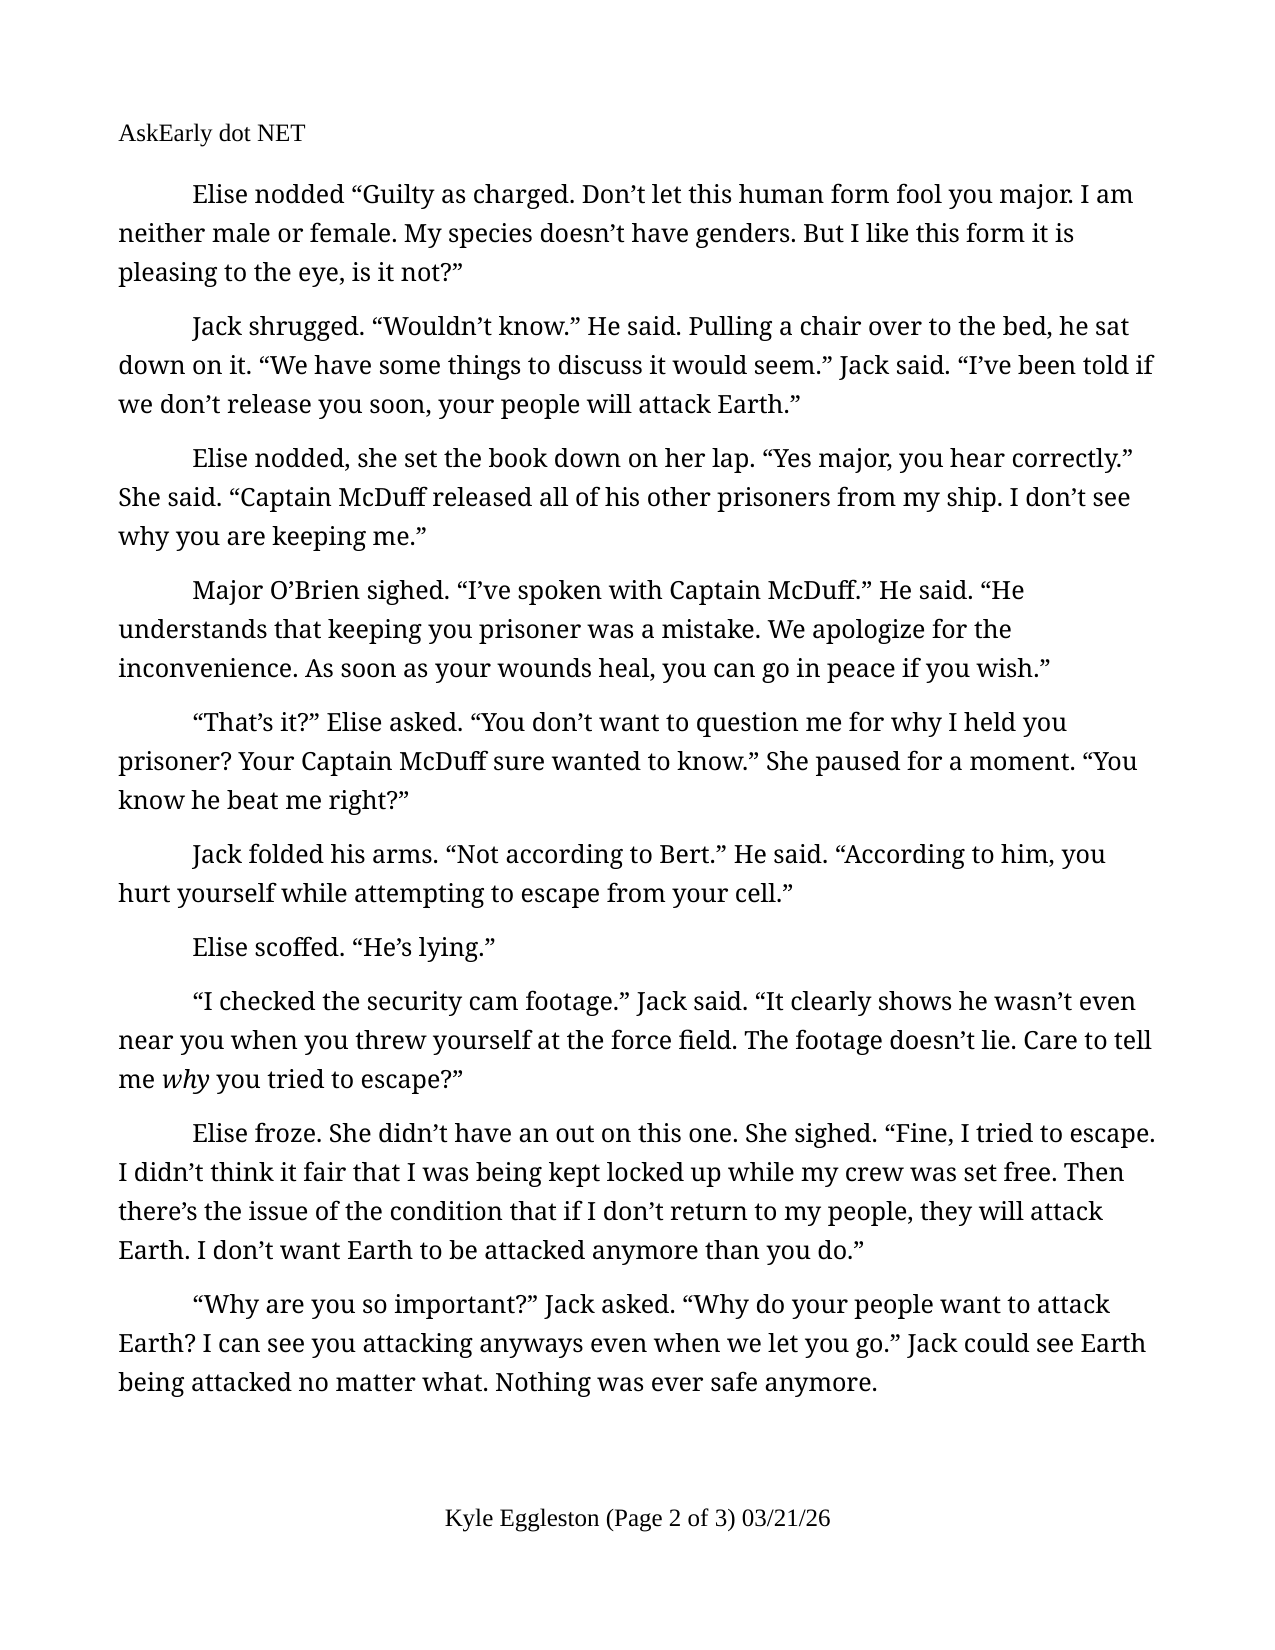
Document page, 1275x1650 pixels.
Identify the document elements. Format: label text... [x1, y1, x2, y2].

text Jack folded his arms. “Not according to Bert.” He said. “According to him, you hurt yourself while attempting to escape from your cell.” [118, 837, 1157, 910]
text Elise nodded, she set the book down on her lap. “Yes major, you hear correctly.” She said. “Captain McDuff released all of his other prisoners from my ship. I don’t see why you are keeping me.” [118, 441, 1157, 553]
text Elise nodded “Guilty as charged. Don’t let this human form fool you major. I am neither male or female. My species doesn’t have genders. But I like this form it is pleasing to the eye, is it not?” [118, 176, 1157, 289]
text Elise froze. She didn’t have an out on this one. She sighed. “Fine, I tried to escape. I didn’t think it fair that I was being kept locked up while my crew was set free. Then there’s the issue of the condition that if I don’t return to my people, they will attack Earth. I don’t want Earth to be attacked anymore than you do.” [118, 1116, 1157, 1267]
text “I checked the security cam footage.” Jack said. “It clearly shows he wasn’t even near you when you threw yourself at the force field. The footage doesn’t lie. Care to tell me why you tried to escape?” [118, 983, 1157, 1096]
text Elise scoffed. “He’s lying.” [118, 930, 1157, 964]
text Jack shrugged. “Wouldn’t know.” He said. Pulling a chair over to the bed, he sat down on it. “We have some things to discuss it would seem.” Jack said. “I’ve been told if we don’t release you soon, your people will attack Earth.” [118, 308, 1157, 421]
text “That’s it?” Elise asked. “You don’t want to question me for why I held you prisoner? Your Captain McDuff sure wanted to know.” She paused for a moment. “You know he beat me right?” [118, 705, 1157, 817]
text Major O’Brien sighed. “I’ve spoken with Captain McDuff.” He said. “He understands that keeping you prisoner was a mistake. We apologize for the inconvenience. As soon as your wounds heal, you can go in peace if you wish.” [118, 573, 1157, 685]
text “Why are you so important?” Jack asked. “Why do your people want to attack Earth? I can see you attacking anyways even when we let you go.” Jack could see Earth being attacked no matter what. Nothing was ever safe anymore. [118, 1287, 1157, 1399]
